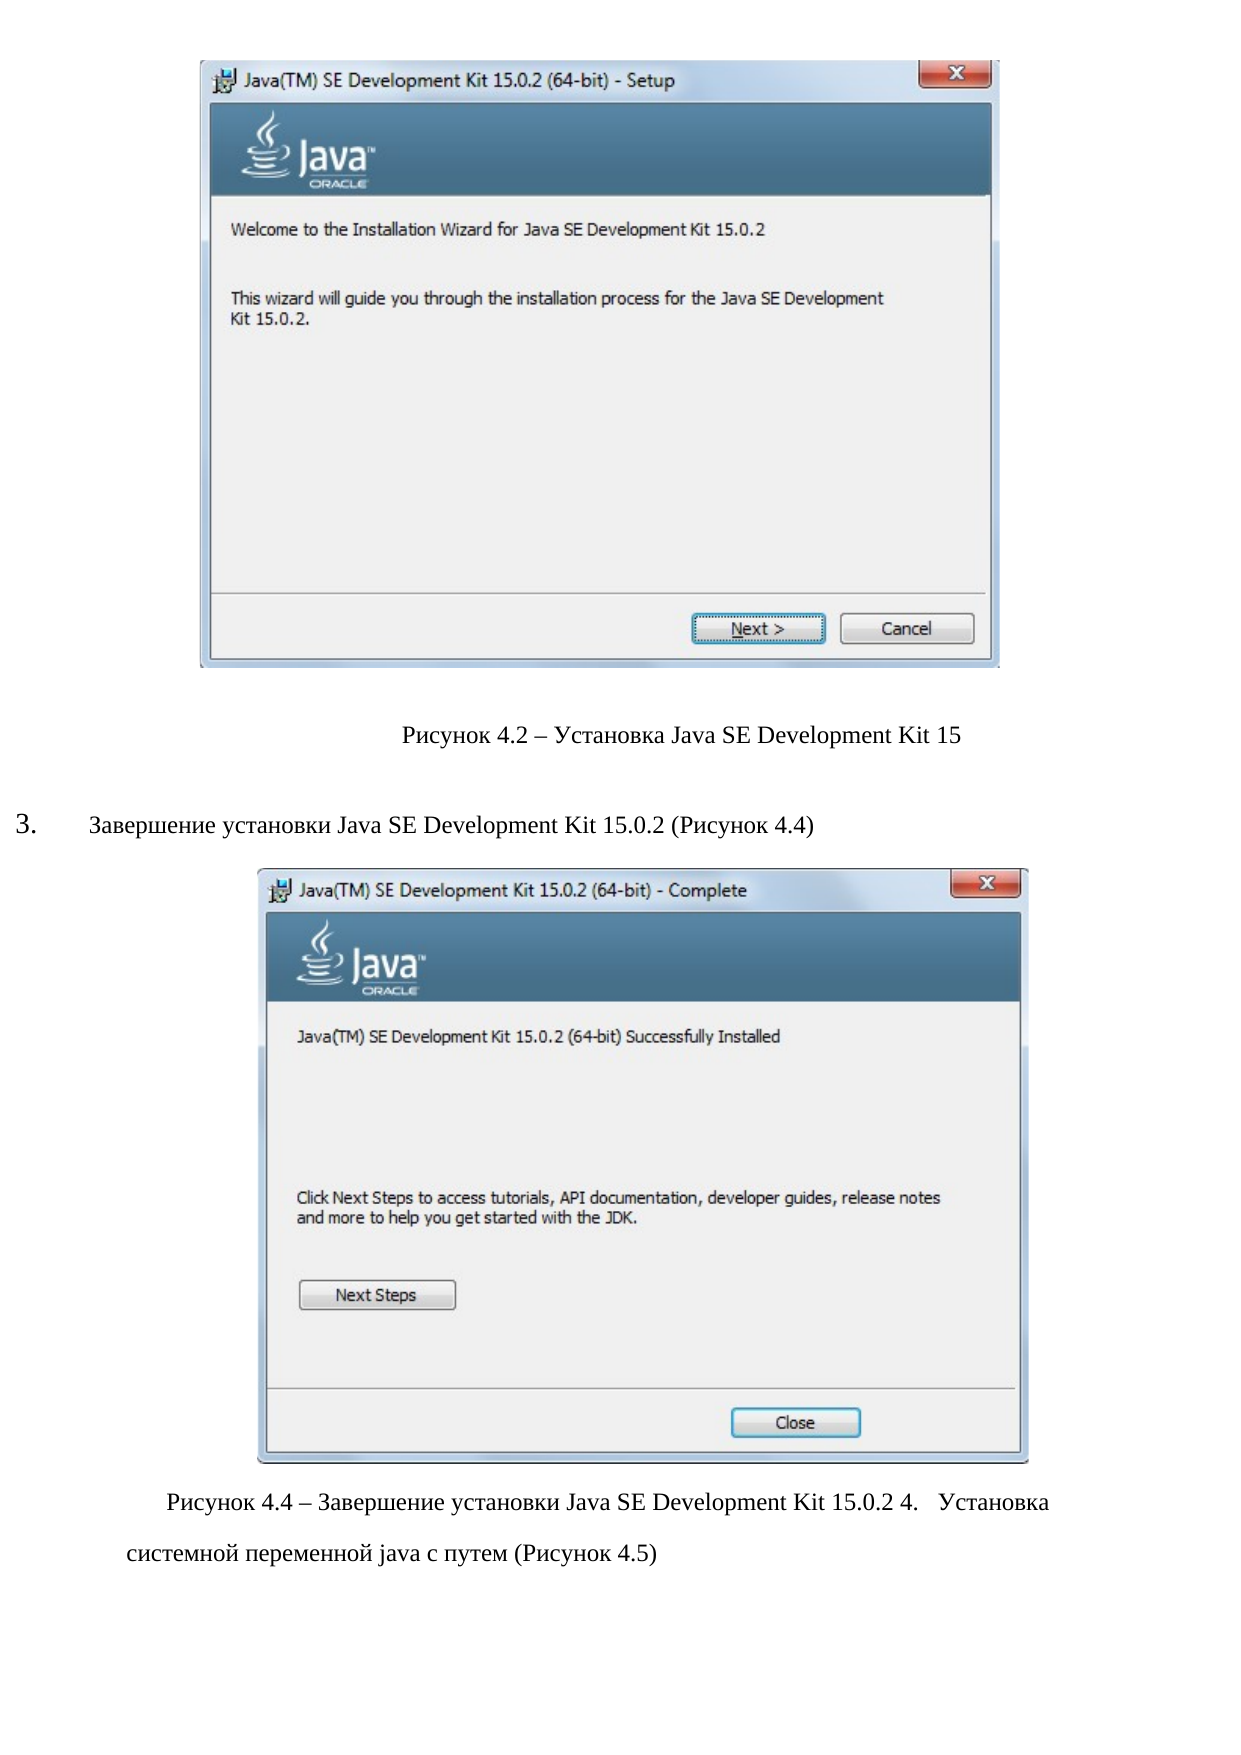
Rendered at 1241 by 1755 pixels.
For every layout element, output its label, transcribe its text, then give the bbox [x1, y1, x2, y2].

text Рисунок 4.2 – Установка Java SE Development Kit 15 [140, 719, 1137, 749]
picture [199, 60, 1000, 668]
picture [257, 868, 1029, 1464]
text Рисунок 4.4 – Завершение установки Javа SE Development Kit 15.0.2 4. Установка системной переменной java с путем (Рисунок 4.5) [126, 1487, 1140, 1567]
list Завершение установки Java SE Development Kit 15.0.2 (Рисунок 4.4) [15, 807, 1181, 840]
